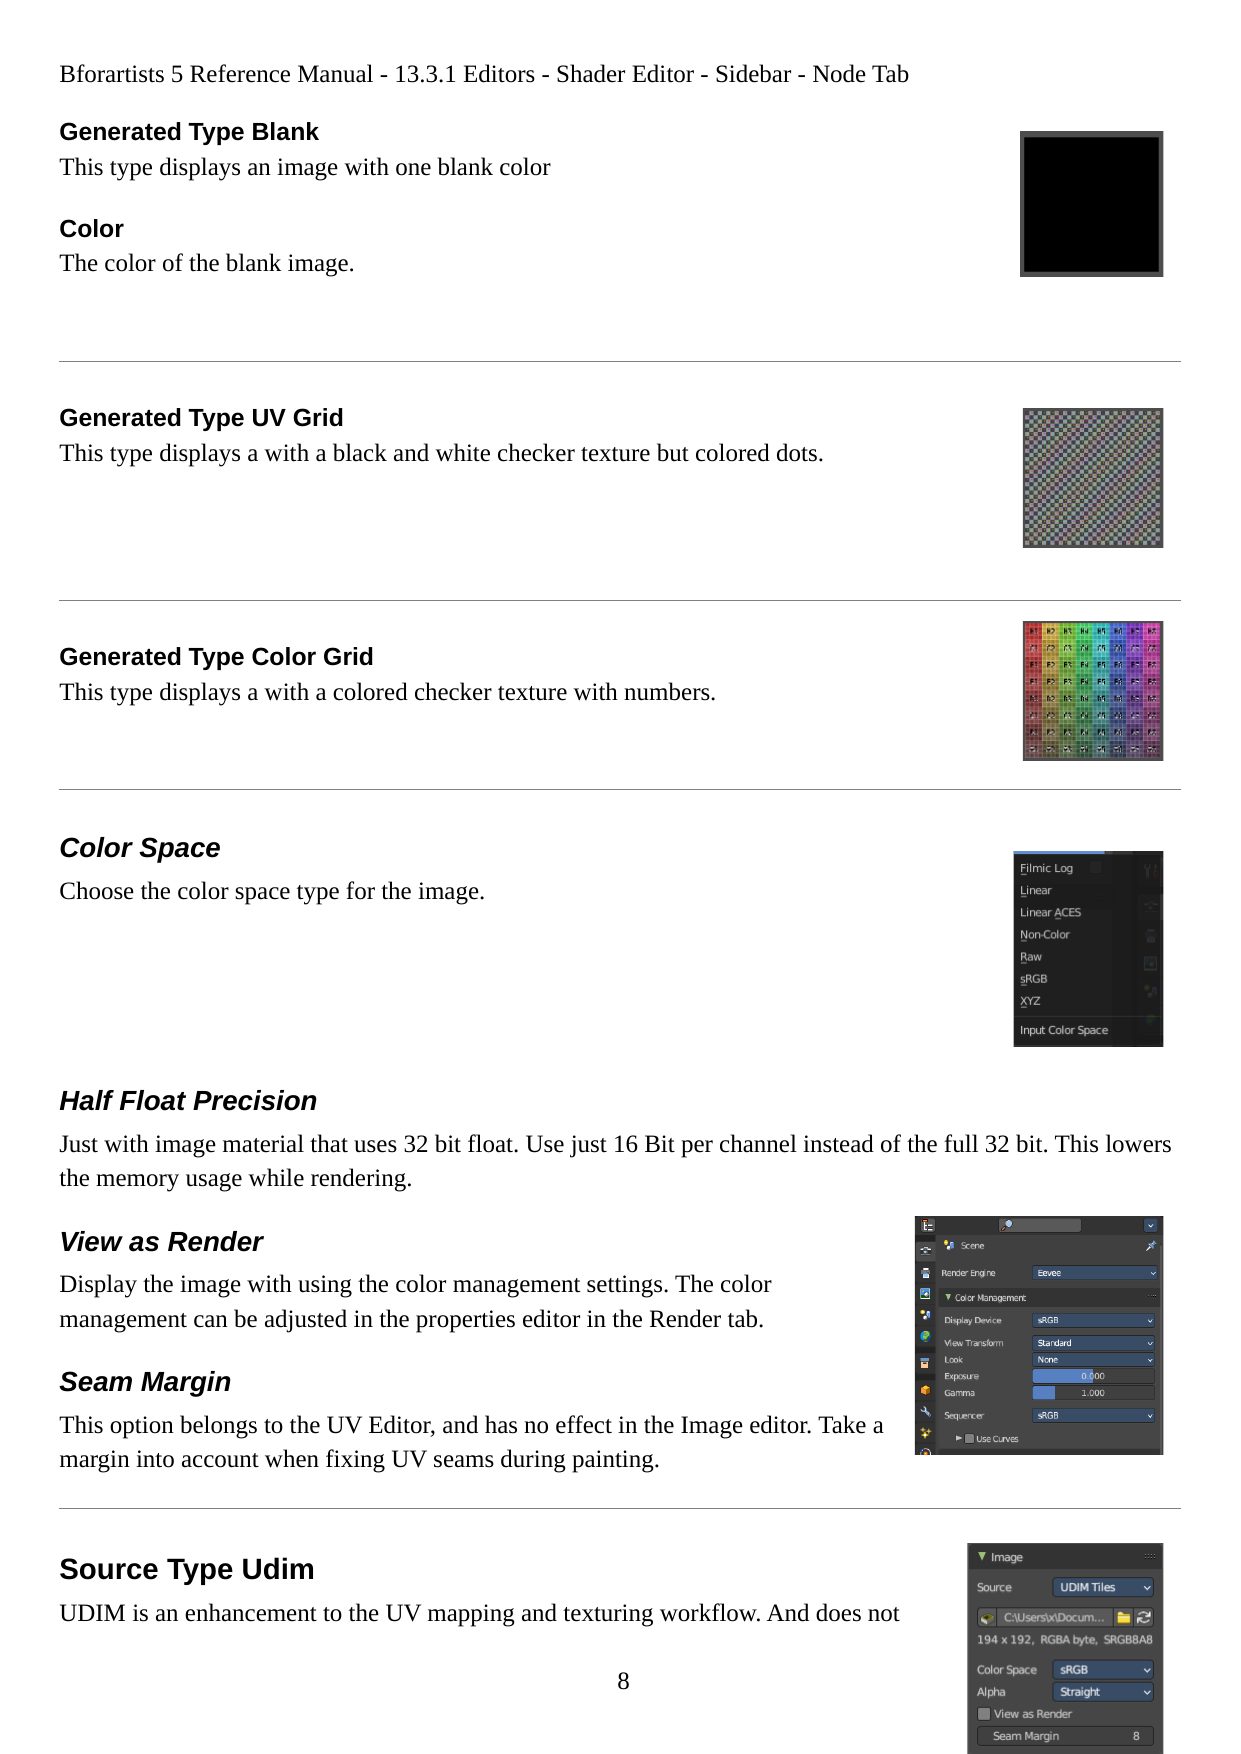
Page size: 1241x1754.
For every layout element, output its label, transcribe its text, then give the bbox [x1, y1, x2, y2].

text This type displays a with a colored checker texture with numbers. [59, 677, 1022, 705]
text This type displays an image with one blank color [59, 152, 1020, 181]
text Just with image material that uses 32 bit float. Use just 16 Bit per channel instead of the full 32 bit. This lowers the memory usage while rendering. [59, 1129, 1181, 1192]
picture [967, 1543, 1164, 1754]
subtitle Generated Type Color Grid [59, 642, 1022, 670]
picture [1022, 621, 1164, 761]
picture [914, 1216, 1164, 1455]
subtitle Seam Margin [59, 1365, 914, 1397]
picture [1022, 408, 1164, 548]
picture [1020, 131, 1164, 277]
subtitle [1164, 1552, 1181, 1586]
subtitle Source Type Udim [59, 1552, 967, 1586]
subtitle [1164, 1365, 1181, 1397]
text This type displays a with a black and white checker texture but colored dots. [59, 438, 1022, 467]
subtitle Half Float Precision [59, 1084, 1181, 1116]
text The color of the blank image. [59, 248, 1020, 277]
subtitle Generated Type UV Grid [59, 403, 1181, 432]
subtitle Color [59, 214, 1020, 242]
subtitle [1164, 214, 1181, 242]
subtitle View as Render [59, 1225, 914, 1257]
subtitle [1164, 1225, 1181, 1257]
text UDIM is an enhancement to the UV mapping and texturing workflow. And does not [59, 1598, 967, 1627]
text Choose the color space type for the image. [59, 876, 1013, 904]
subtitle Generated Type Blank [59, 117, 1181, 146]
subtitle Color Space [59, 831, 1181, 863]
text Display the image with using the color management settings. The color management can be adjusted in the properties editor in the Render tab. [59, 1269, 914, 1333]
picture [1013, 851, 1164, 1047]
text This option belongs to the UV Editor, and has no effect in the Image editor. Take a margin into account when fixing UV seams during painting. [59, 1410, 1181, 1473]
